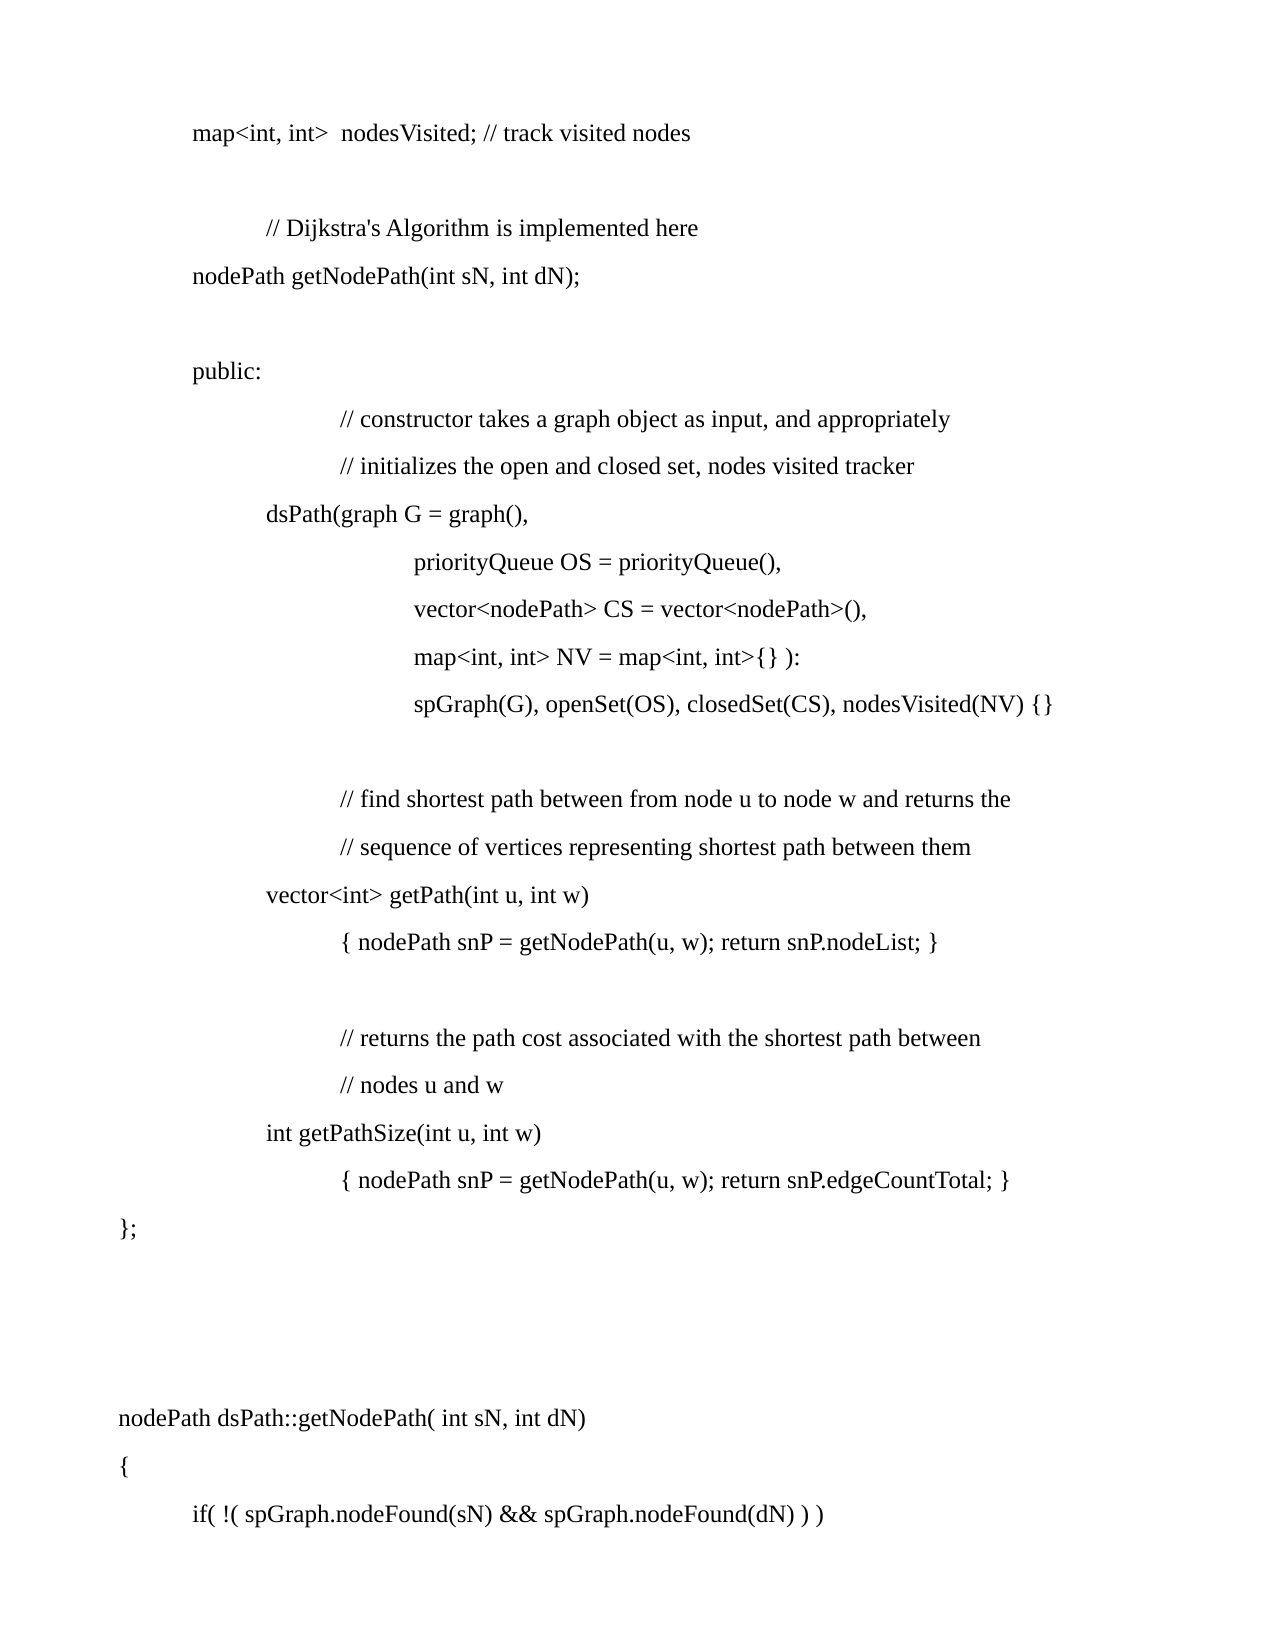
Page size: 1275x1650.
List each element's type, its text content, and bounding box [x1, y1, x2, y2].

text { nodePath snP = getNodePath(u, w); return snP.edgeCountTotal; } [118, 1165, 1157, 1194]
text // Dijkstra's Algorithm is implemented here [118, 213, 1157, 242]
text spGraph(G), openSet(OS), closedSet(CS), nodesVisited(NV) {} [118, 689, 1157, 718]
text }; [118, 1213, 1157, 1242]
text nodePath dsPath::getNodePath( int sN, int dN) [118, 1403, 1157, 1432]
text vector<nodePath> CS = vector<nodePath>(), [118, 594, 1157, 623]
text { [118, 1451, 1157, 1480]
text map<int, int> NV = map<int, int>{} ): [118, 642, 1157, 671]
text // returns the path cost associated with the shortest path between [118, 1023, 1157, 1051]
text int getPathSize(int u, int w) [118, 1118, 1157, 1147]
text // find shortest path between from node u to node w and returns the [118, 784, 1157, 813]
text map<int, int> nodesVisited; // track visited nodes [118, 118, 1157, 147]
text dsPath(graph G = graph(), [118, 499, 1157, 528]
text // initializes the open and closed set, nodes visited tracker [118, 451, 1157, 480]
text if( !( spGraph.nodeFound(sN) && spGraph.nodeFound(dN) ) ) [118, 1499, 1157, 1527]
text // constructor takes a graph object as input, and appropriately [118, 404, 1157, 432]
text { nodePath snP = getNodePath(u, w); return snP.nodeList; } [118, 927, 1157, 956]
text public: [118, 356, 1157, 385]
text // nodes u and w [118, 1070, 1157, 1099]
text nodePath getNodePath(int sN, int dN); [118, 261, 1157, 290]
text // sequence of vertices representing shortest path between them [118, 832, 1157, 861]
text priorityQueue OS = priorityQueue(), [118, 547, 1157, 575]
text vector<int> getPath(int u, int w) [118, 880, 1157, 908]
